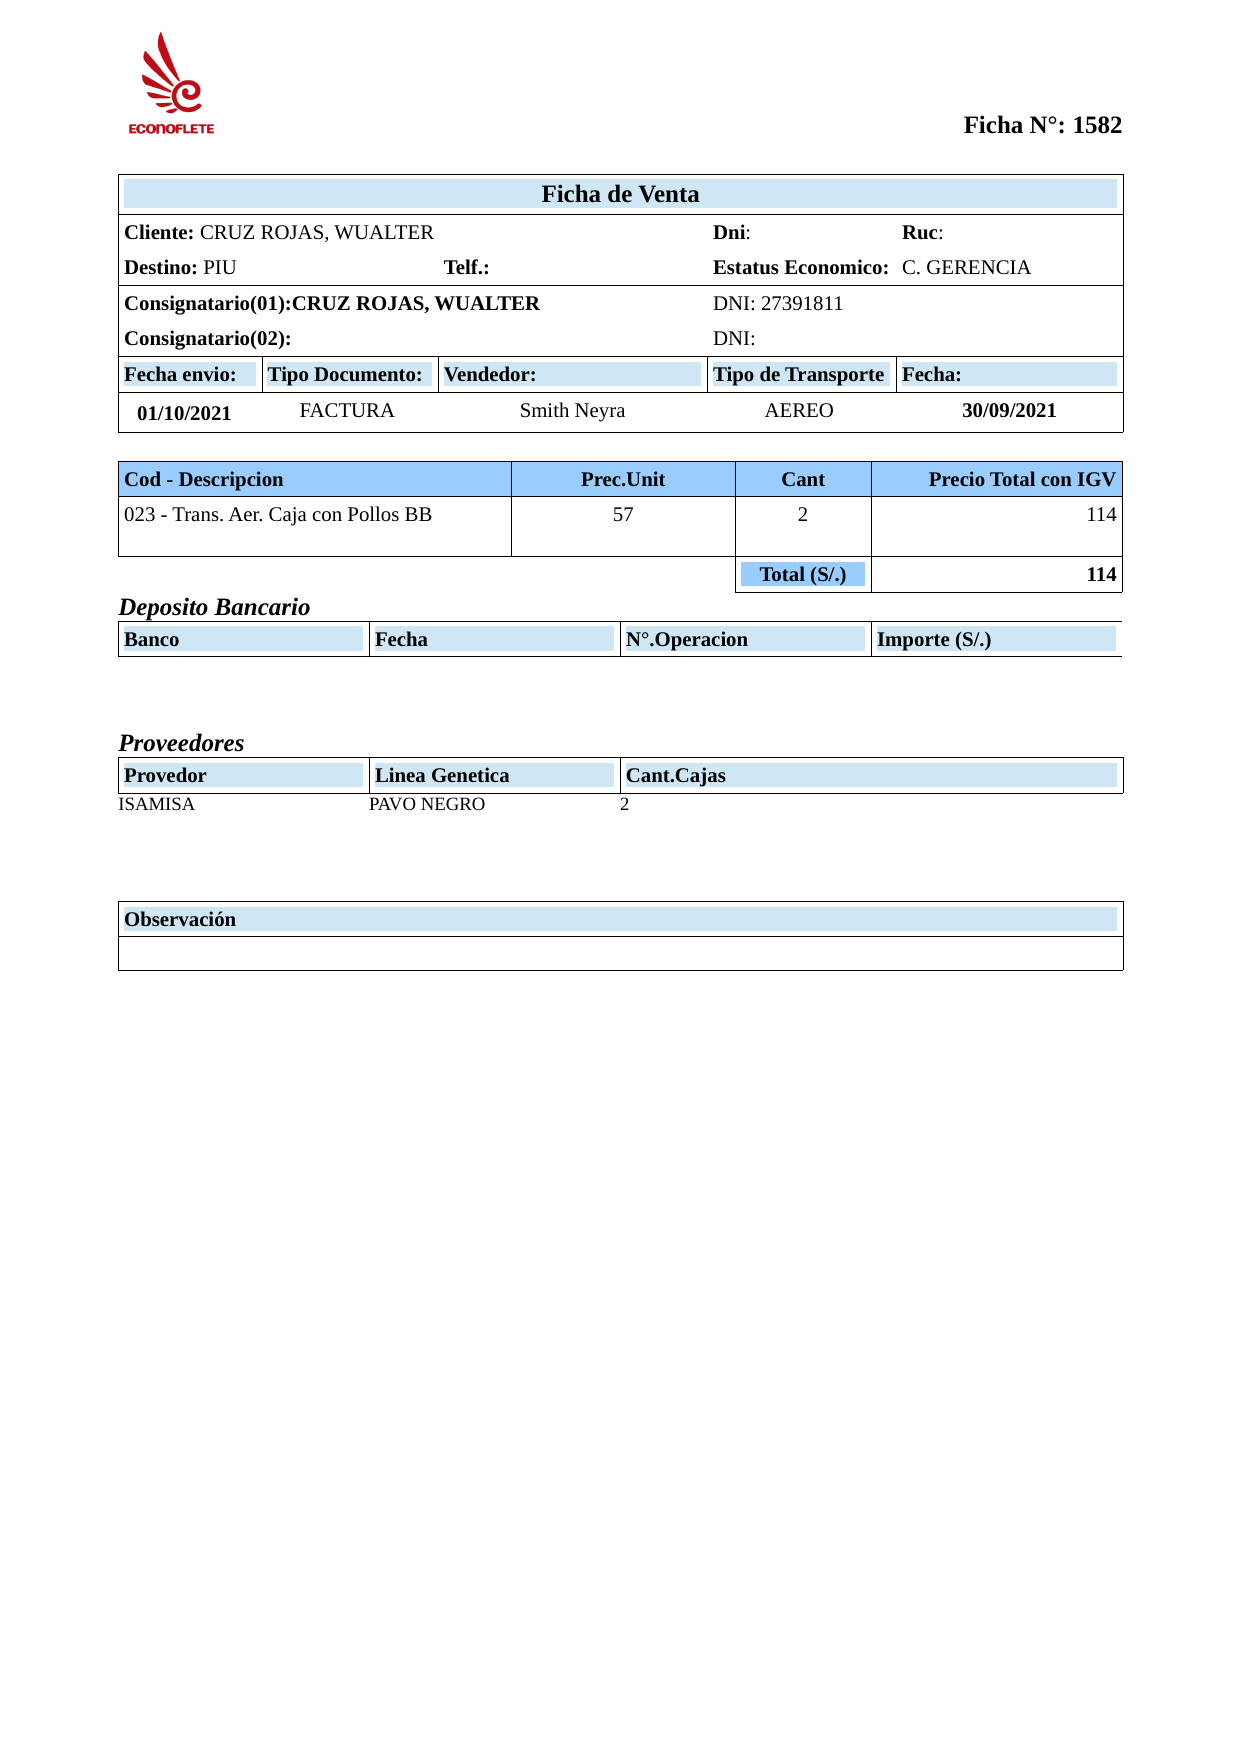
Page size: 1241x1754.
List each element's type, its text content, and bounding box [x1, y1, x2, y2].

table_cell [119, 937, 1123, 969]
table_cell [118, 815, 369, 836]
table_cell [620, 705, 871, 728]
table_cell [620, 858, 1123, 879]
table_cell 01/10/2021 [119, 393, 262, 432]
table_cell [871, 657, 1122, 680]
table_cell [118, 879, 369, 901]
table_header Cant [736, 462, 871, 496]
table_cell [620, 657, 871, 680]
table_cell [118, 858, 369, 879]
table_header Importe (S/.) [872, 622, 1122, 656]
table_cell Consignatario(02): [119, 321, 707, 356]
table_cell PAVO NEGRO [369, 794, 620, 814]
table_cell [369, 858, 620, 879]
table_cell Destino: PIU [119, 249, 438, 285]
table_cell 2 [736, 497, 871, 556]
table_header Precio Total con IGV [872, 462, 1122, 496]
table_cell Dni: [707, 215, 896, 249]
table_cell [620, 836, 1123, 858]
table_cell [369, 836, 620, 858]
table_header Prec.Unit [512, 462, 735, 496]
table_cell [118, 657, 369, 680]
table_cell [369, 705, 620, 728]
table_cell Fecha envio: [119, 357, 262, 392]
table_header Ficha de Venta [119, 175, 1123, 214]
table_cell [369, 657, 620, 680]
table_cell ISAMISA [118, 794, 369, 814]
table_header Banco [119, 622, 369, 656]
table_header Observación [119, 902, 1123, 936]
table_cell 114 [872, 497, 1122, 556]
table_cell Total (S/.) [736, 557, 871, 592]
table_cell [620, 879, 1123, 901]
table_cell DNI: 27391811 [707, 286, 1123, 321]
table_cell [118, 680, 369, 704]
table_cell Ruc: [896, 215, 1123, 249]
table_cell Estatus Economico: [707, 249, 896, 285]
table_header Fecha [370, 622, 620, 656]
table_cell DNI: [707, 321, 1123, 356]
picture [118, 31, 225, 134]
table_cell [620, 815, 1123, 836]
table_header Provedor [119, 758, 369, 793]
table_cell Tipo Documento: [263, 357, 438, 392]
table_cell Smith Neyra [438, 393, 707, 432]
table_cell [118, 557, 511, 592]
table_cell Telf.: [438, 249, 707, 285]
table_cell 114 [872, 557, 1122, 592]
table_cell Fecha: [897, 357, 1123, 392]
table_cell FACTURA [262, 393, 438, 432]
table_cell [511, 557, 735, 592]
table_cell C. GERENCIA [896, 249, 1123, 285]
table_header N°.Operacion [621, 622, 871, 656]
table_cell [118, 836, 369, 858]
table_header Cant.Cajas [621, 758, 1123, 793]
table_cell Tipo de Transporte [708, 357, 896, 392]
text Deposito Bancario [118, 592, 1122, 621]
table_cell [369, 815, 620, 836]
table_cell 57 [512, 497, 735, 556]
table_cell AEREO [707, 393, 896, 432]
text Proveedores [118, 728, 1122, 757]
table_cell 30/09/2021 [896, 393, 1123, 432]
table_cell [118, 705, 369, 728]
table_cell [871, 680, 1122, 704]
table_header Linea Genetica [370, 758, 620, 793]
table_header Cod - Descripcion [119, 462, 511, 496]
table_cell [369, 879, 620, 901]
table_cell [620, 680, 871, 704]
table_cell Consignatario(01):CRUZ ROJAS, WUALTER [119, 286, 707, 321]
table_cell [369, 680, 620, 704]
table_cell [871, 705, 1122, 728]
table_cell 2 [620, 794, 1123, 814]
table_cell Vendedor: [439, 357, 707, 392]
table_cell 023 - Trans. Aer. Caja con Pollos BB [119, 497, 511, 556]
table_cell Cliente: CRUZ ROJAS, WUALTER [119, 215, 707, 249]
